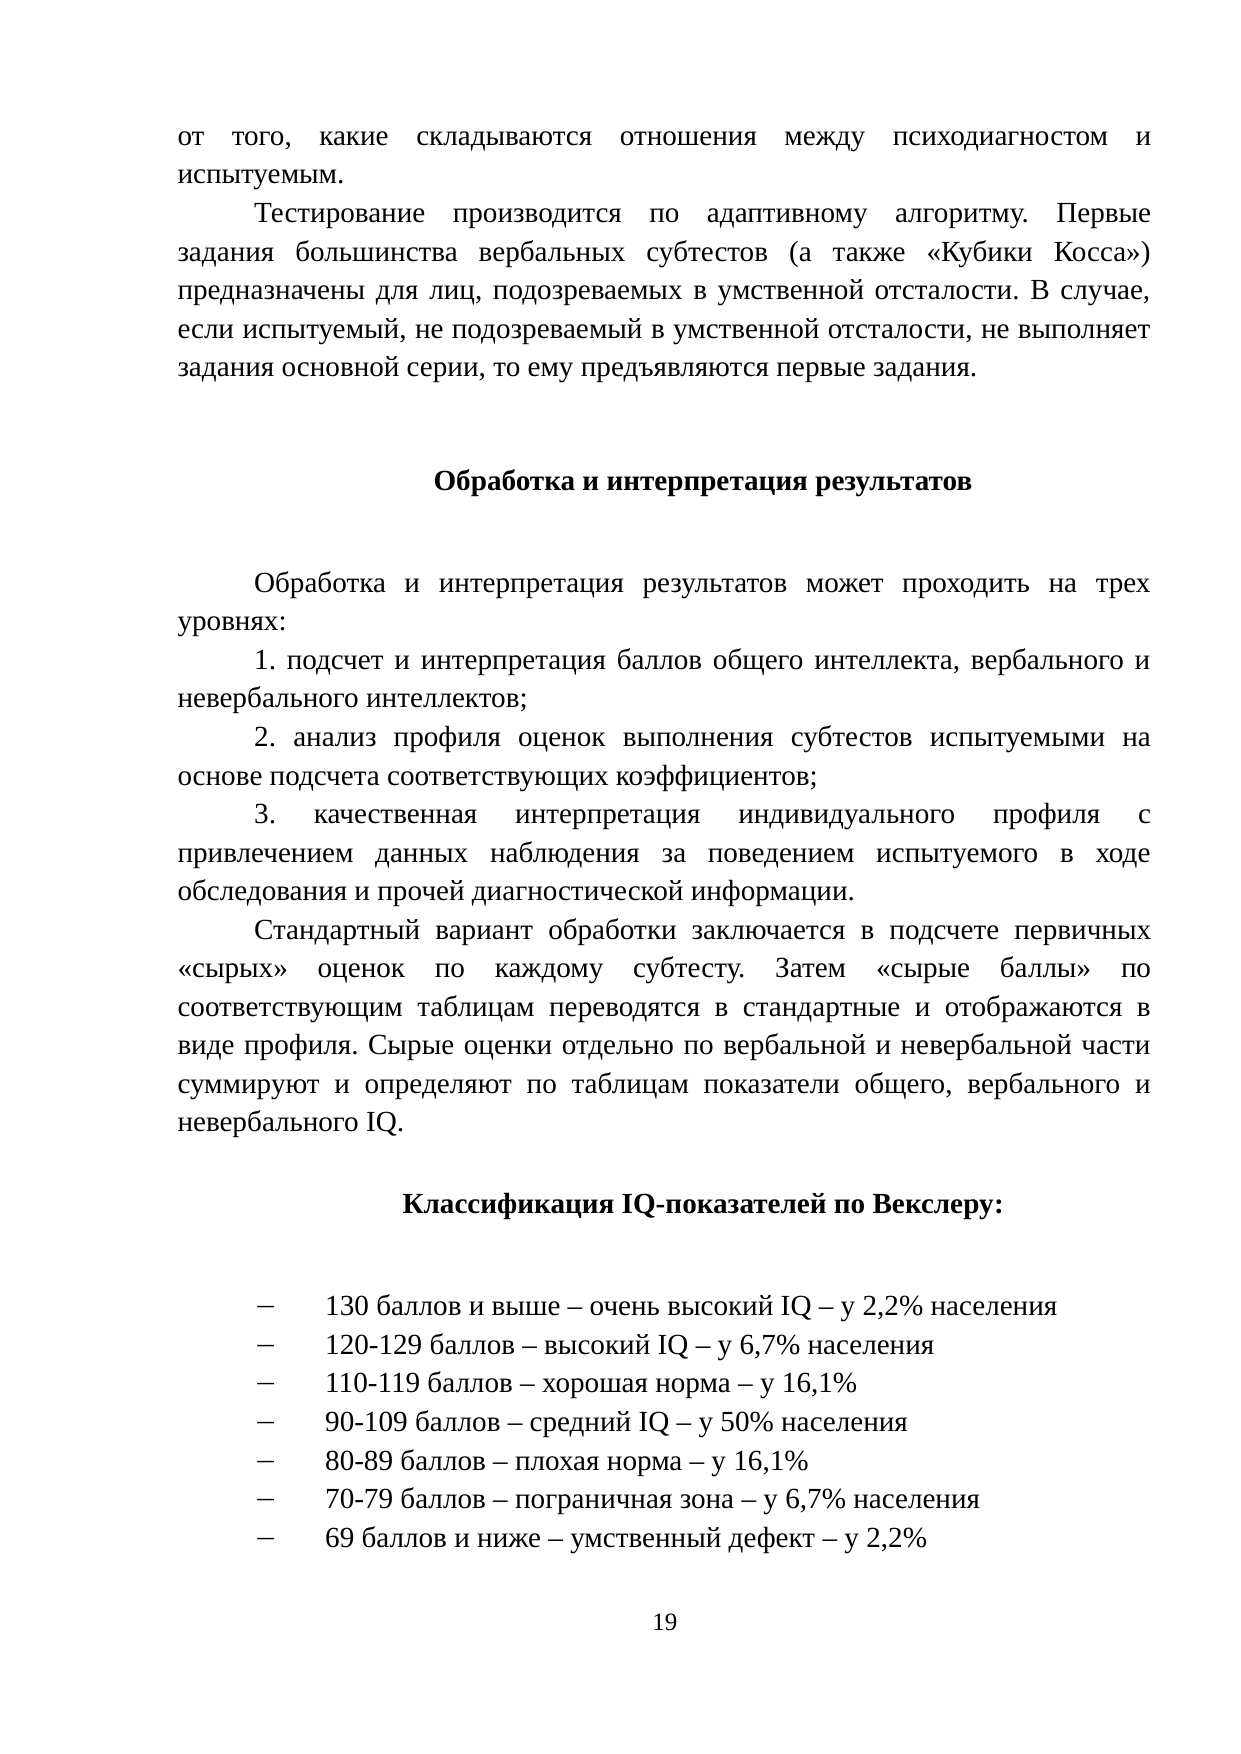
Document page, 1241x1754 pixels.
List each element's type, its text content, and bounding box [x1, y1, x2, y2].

list 130 баллов и выше – очень высокий IQ – у 2,2% населения [177, 1288, 1152, 1322]
list 69 баллов и ниже – умственный дефект – у 2,2% [177, 1520, 1152, 1554]
list 80-89 баллов – плохая норма – у 16,1% [177, 1443, 1152, 1477]
subtitle Обработка и интерпретация результатов [177, 463, 1152, 497]
list 90-109 баллов – средний IQ – у 50% населения [177, 1404, 1152, 1438]
text от того, какие складываются отношения между психодиагностом и испытуемым. [177, 118, 1152, 190]
subtitle Классификация IQ-показателей по Векслеру: [177, 1186, 1152, 1220]
text 2. анализ профиля оценок выполнения субтестов испытуемыми на основе подсчета соответствующих коэффициентов; [177, 719, 1152, 791]
text Стандартный вариант обработки заключается в подсчете первичных «сырых» оценок по каждому субтесту. Затем «сырые баллы» по соответствующим таблицам переводятся в стандартные и отображаются в виде профиля. Сырые оценки отдельно по вербальной и невербальной части суммируют и определяют по таблицам показатели общего, вербального и невербального IQ. [177, 912, 1152, 1138]
text 1. подсчет и интерпретация баллов общего интеллекта, вербального и невербального интеллектов; [177, 642, 1152, 714]
list 120-129 баллов – высокий IQ – у 6,7% населения [177, 1327, 1152, 1361]
text Тестирование производится по адаптивному алгоритму. Первые задания большинства вербальных субтестов (а также «Кубики Косса») предназначены для лиц, подозреваемых в умственной отсталости. В случае, если испытуемый, не подозреваемый в умственной отсталости, не выполняет задания основной серии, то ему предъявляются первые задания. [177, 195, 1152, 383]
text Обработка и интерпретация результатов может проходить на трех уровнях: [177, 565, 1152, 637]
list 110-119 баллов – хорошая норма – у 16,1% [177, 1366, 1152, 1399]
text 3. качественная интерпретация индивидуального профиля с привлечением данных наблюдения за поведением испытуемого в ходе обследования и прочей диагностической информации. [177, 796, 1152, 907]
list 70-79 баллов – пограничная зона – у 6,7% населения [177, 1482, 1152, 1515]
